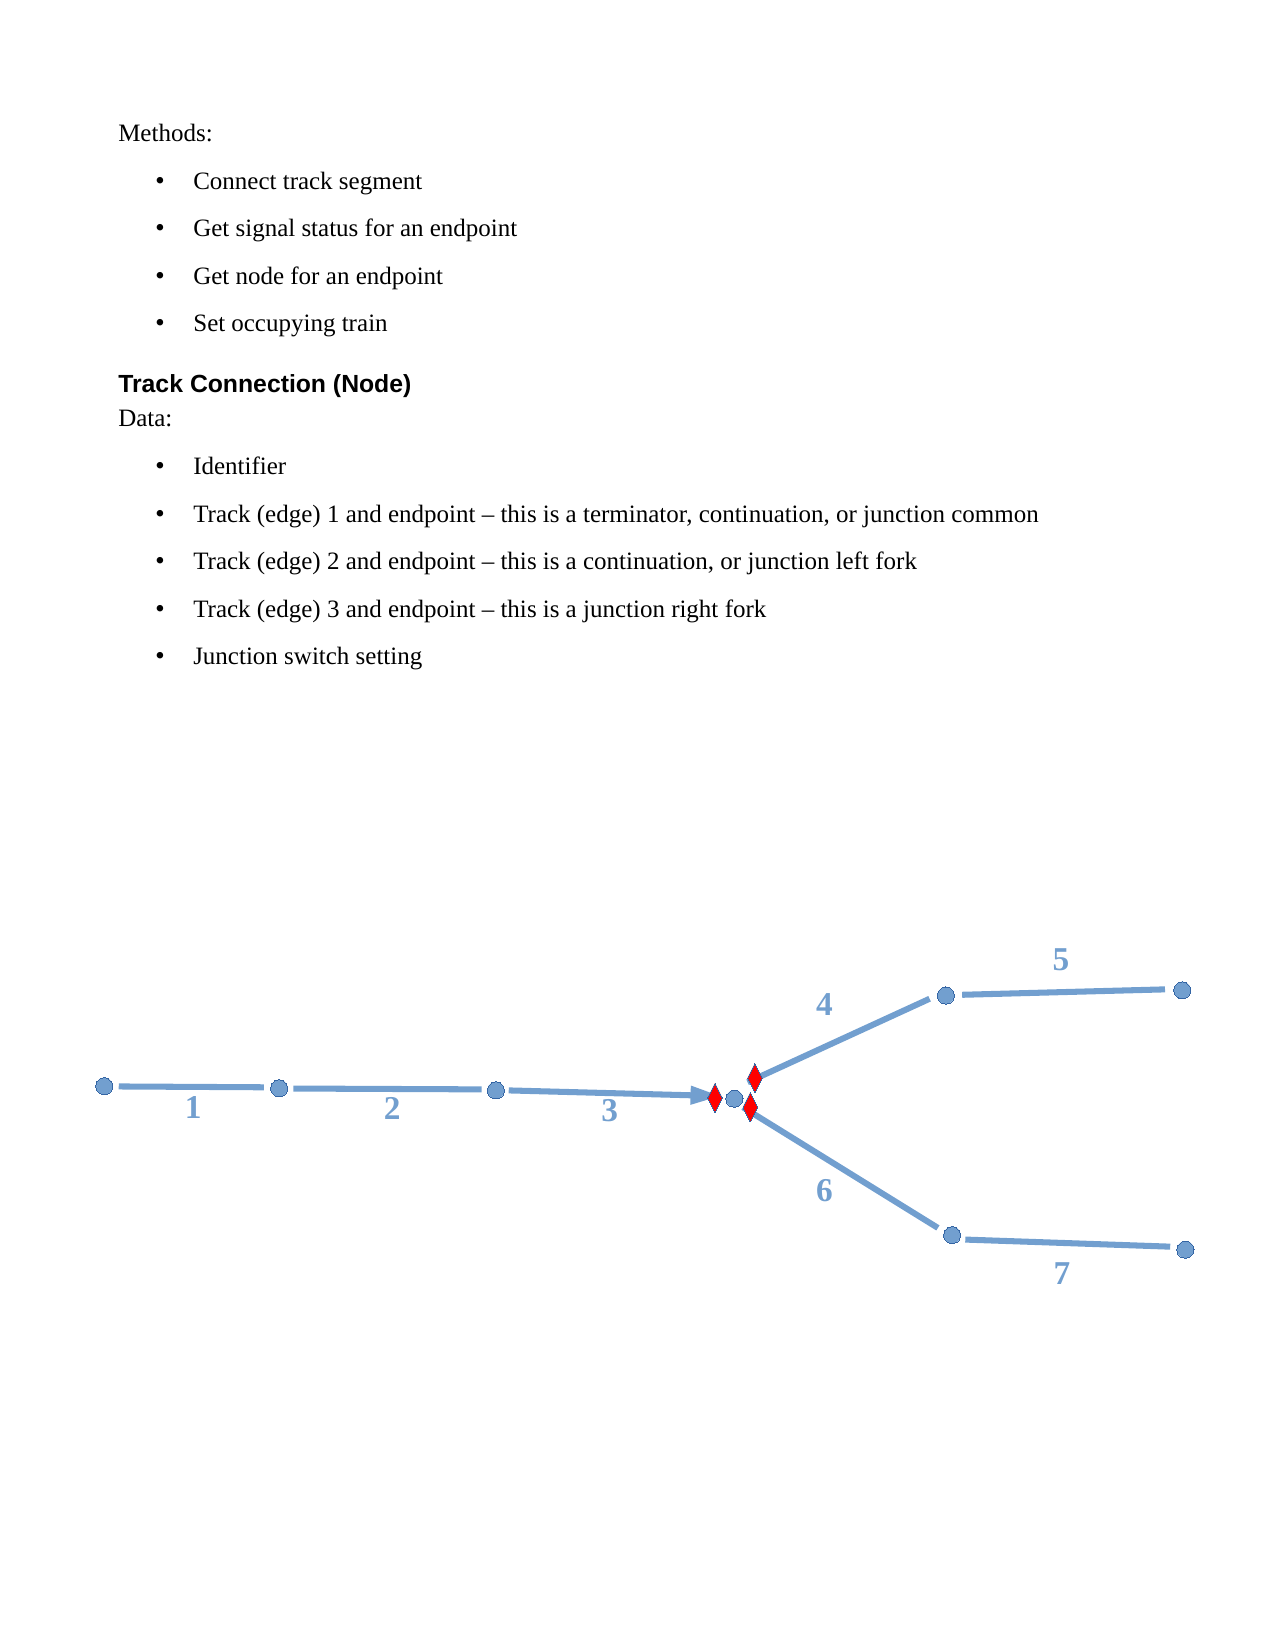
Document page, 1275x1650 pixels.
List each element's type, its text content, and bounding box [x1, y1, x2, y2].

list Set occupying train [156, 308, 1157, 337]
list Junction switch setting [156, 641, 1157, 670]
list Identifier [156, 451, 1157, 480]
text Data: [118, 403, 1157, 432]
list Track (edge) 2 and endpoint – this is a continuation, or junction left fork [156, 546, 1157, 575]
list Get signal status for an endpoint [156, 213, 1157, 242]
list Track (edge) 3 and endpoint – this is a junction right fork [156, 594, 1157, 623]
list Connect track segment [156, 166, 1157, 194]
list Track (edge) 1 and endpoint – this is a terminator, continuation, or junction common [156, 499, 1157, 527]
list Get node for an endpoint [156, 261, 1157, 290]
text Methods: [118, 118, 1157, 147]
subtitle Track Connection (Node) [118, 369, 1157, 397]
